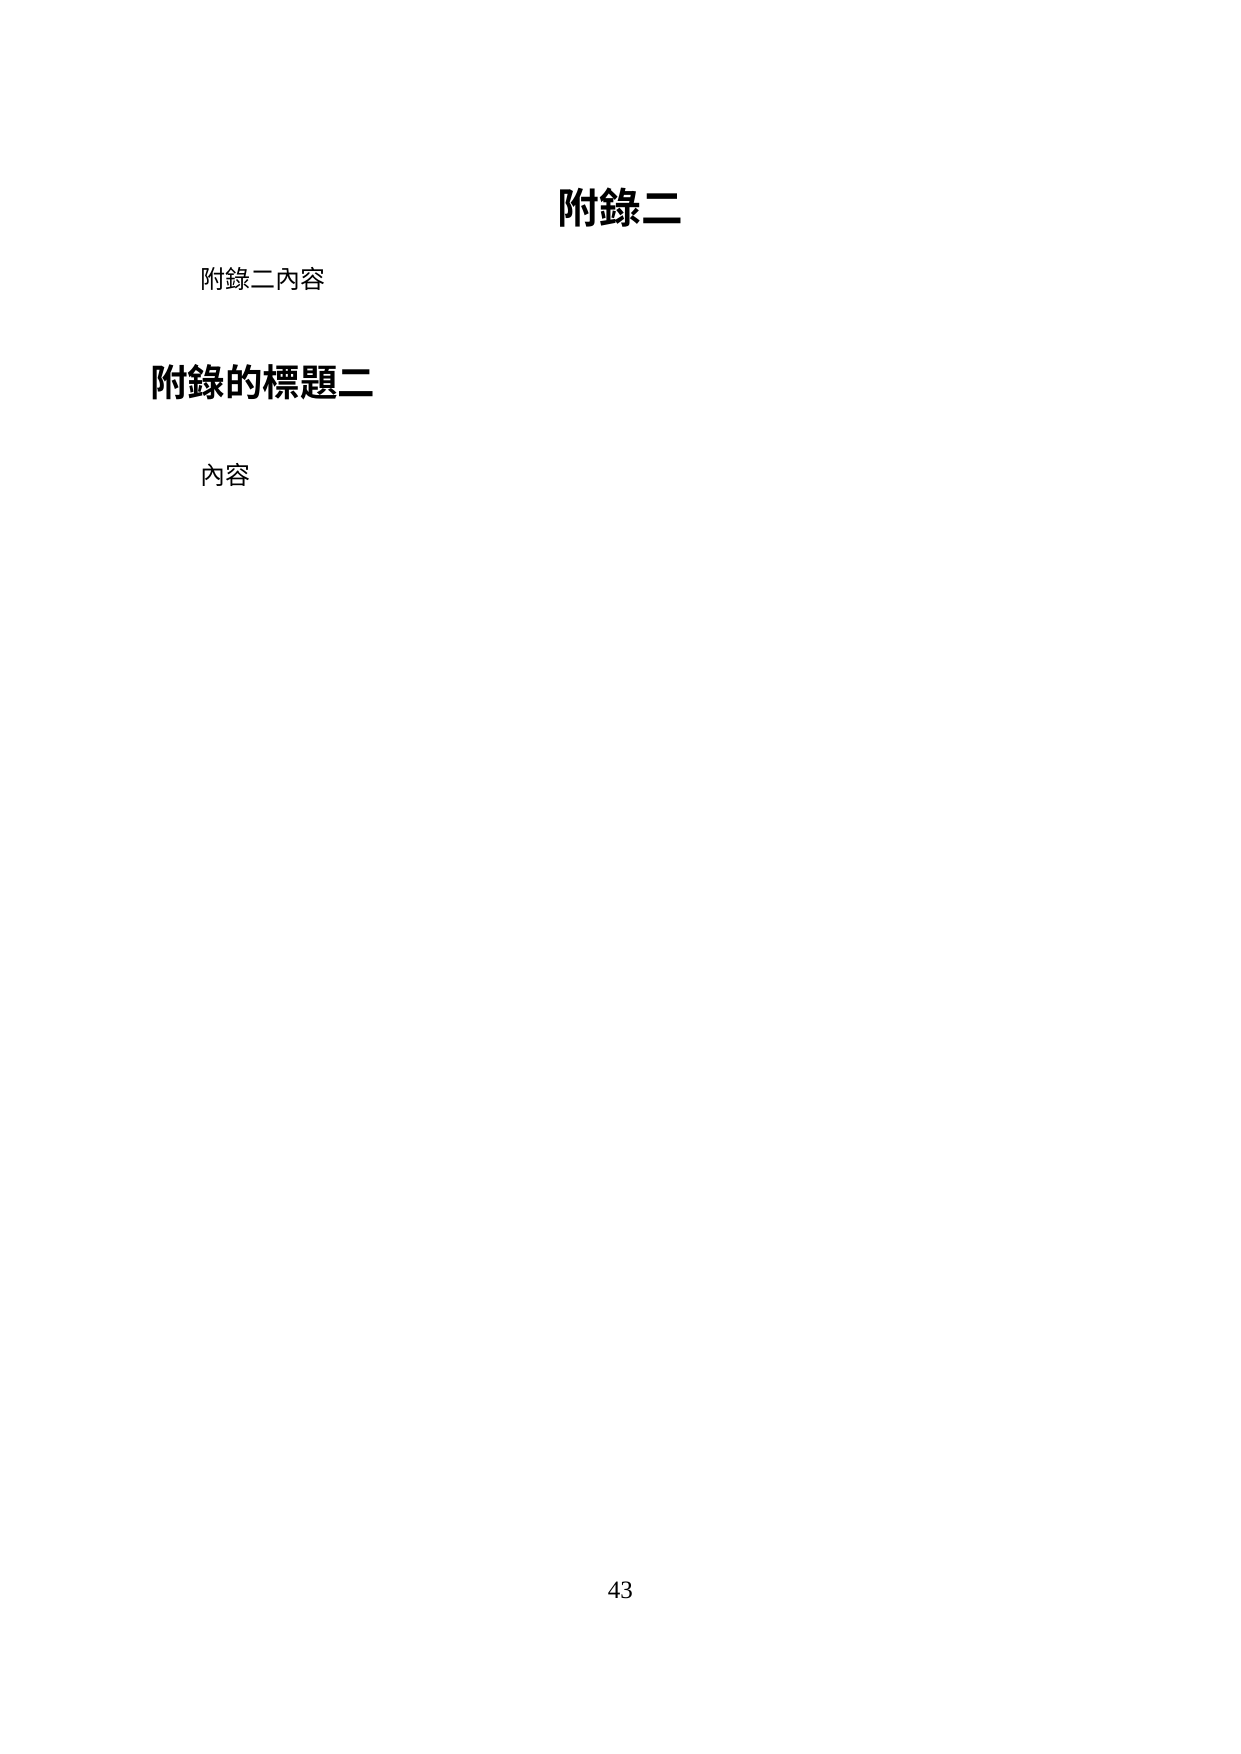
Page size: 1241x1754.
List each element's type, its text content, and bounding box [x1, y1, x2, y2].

text 附錄的標題二 [150, 353, 1090, 407]
text 附錄二內容 [150, 260, 1090, 296]
text 內容 [150, 456, 1090, 492]
subtitle 附錄二 [150, 175, 1090, 235]
